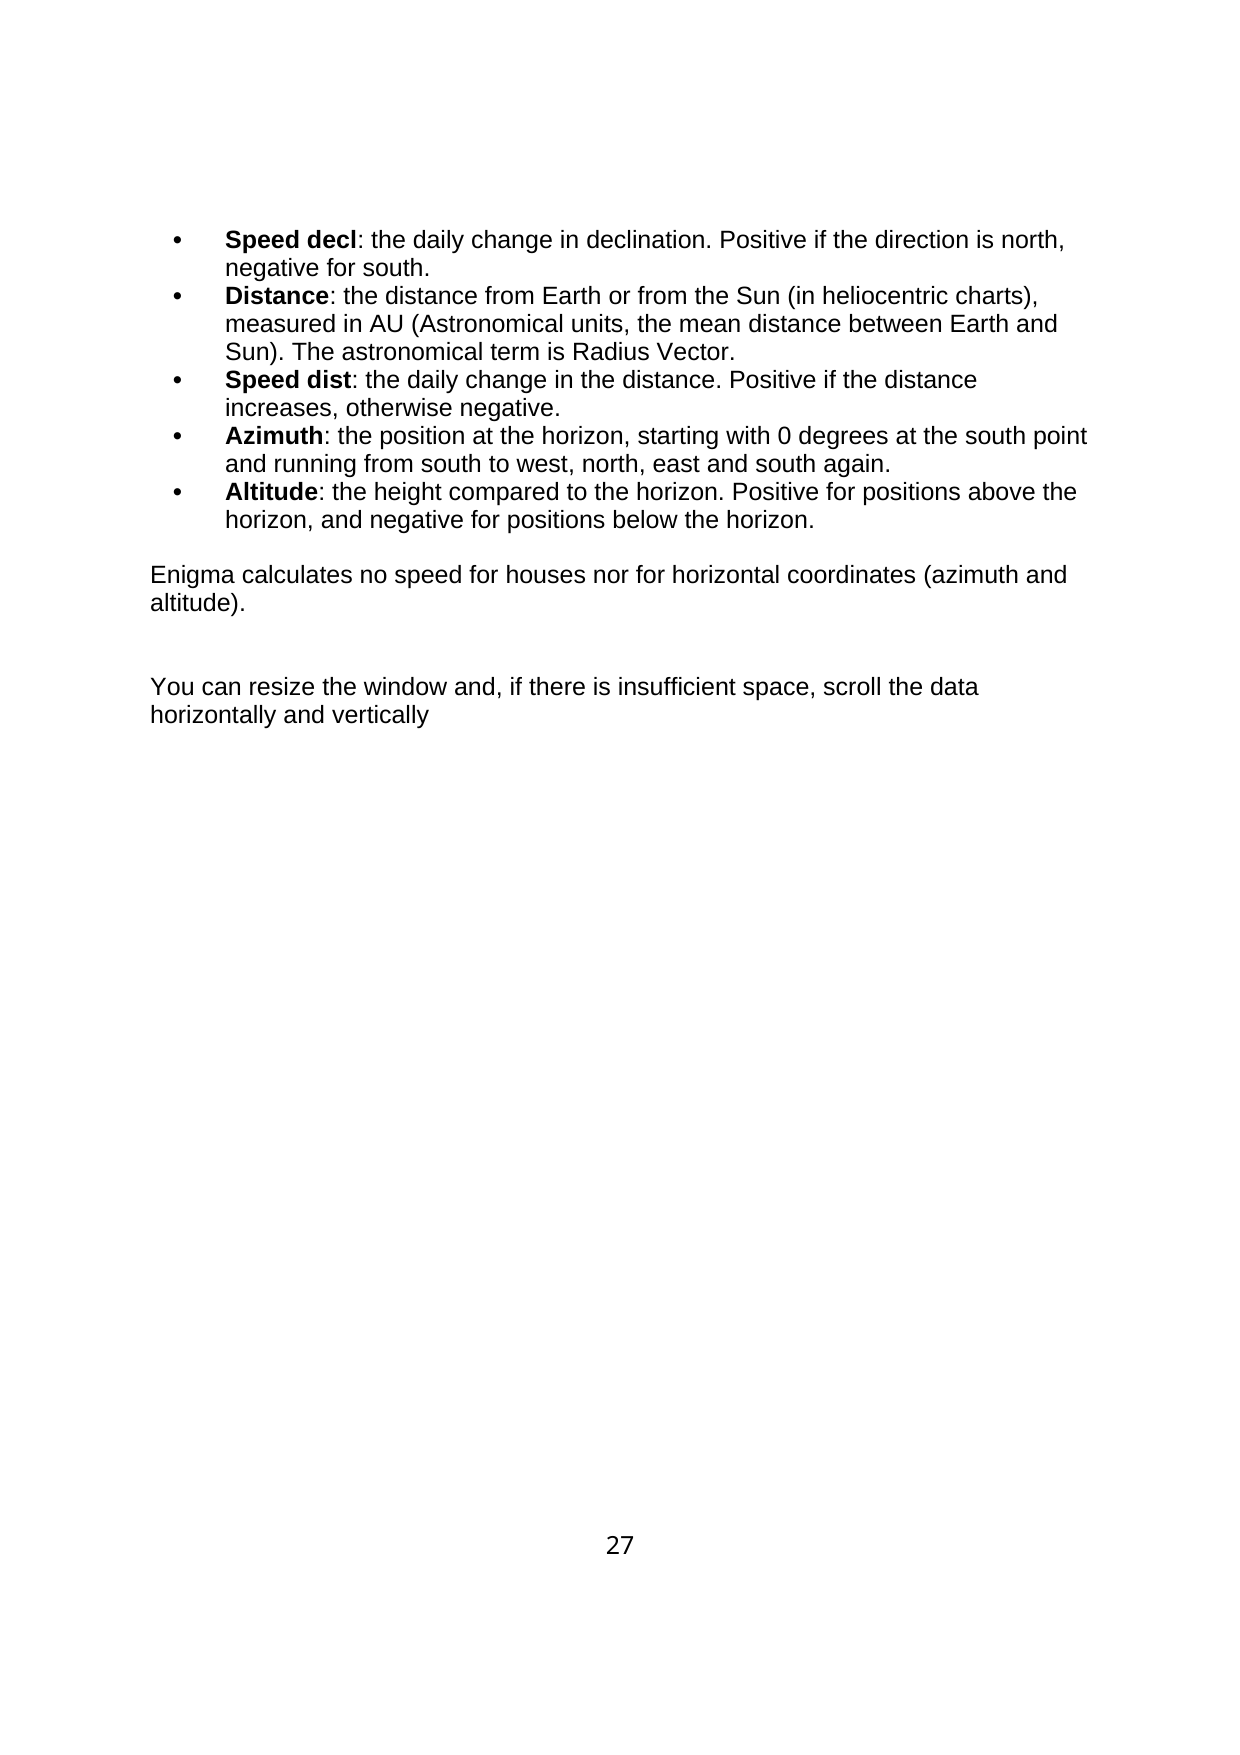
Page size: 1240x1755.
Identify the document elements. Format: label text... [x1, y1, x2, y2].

text Enigma calculates no speed for houses nor for horizontal coordinates (azimuth and altitude). [150, 561, 1089, 617]
list Speed decl: the daily change in declination. Positive if the direction is north, negative for south. [173, 226, 1089, 282]
list Azimuth: the position at the horizon, starting with 0 degrees at the south point and running from south to west, north, east and south again. [173, 422, 1089, 477]
list Distance: the distance from Earth or from the Sun (in heliocentric charts), measured in AU (Astronomical units, the mean distance between Earth and Sun). The astronomical term is Radius Vector. [173, 282, 1089, 366]
list Altitude: the height compared to the horizon. Positive for positions above the horizon, and negative for positions below the horizon. [173, 477, 1089, 533]
list Speed dist: the daily change in the distance. Positive if the distance increases, otherwise negative. [173, 366, 1089, 422]
text You can resize the window and, if there is insufficient space, scroll the data horizontally and vertically [150, 673, 1089, 729]
